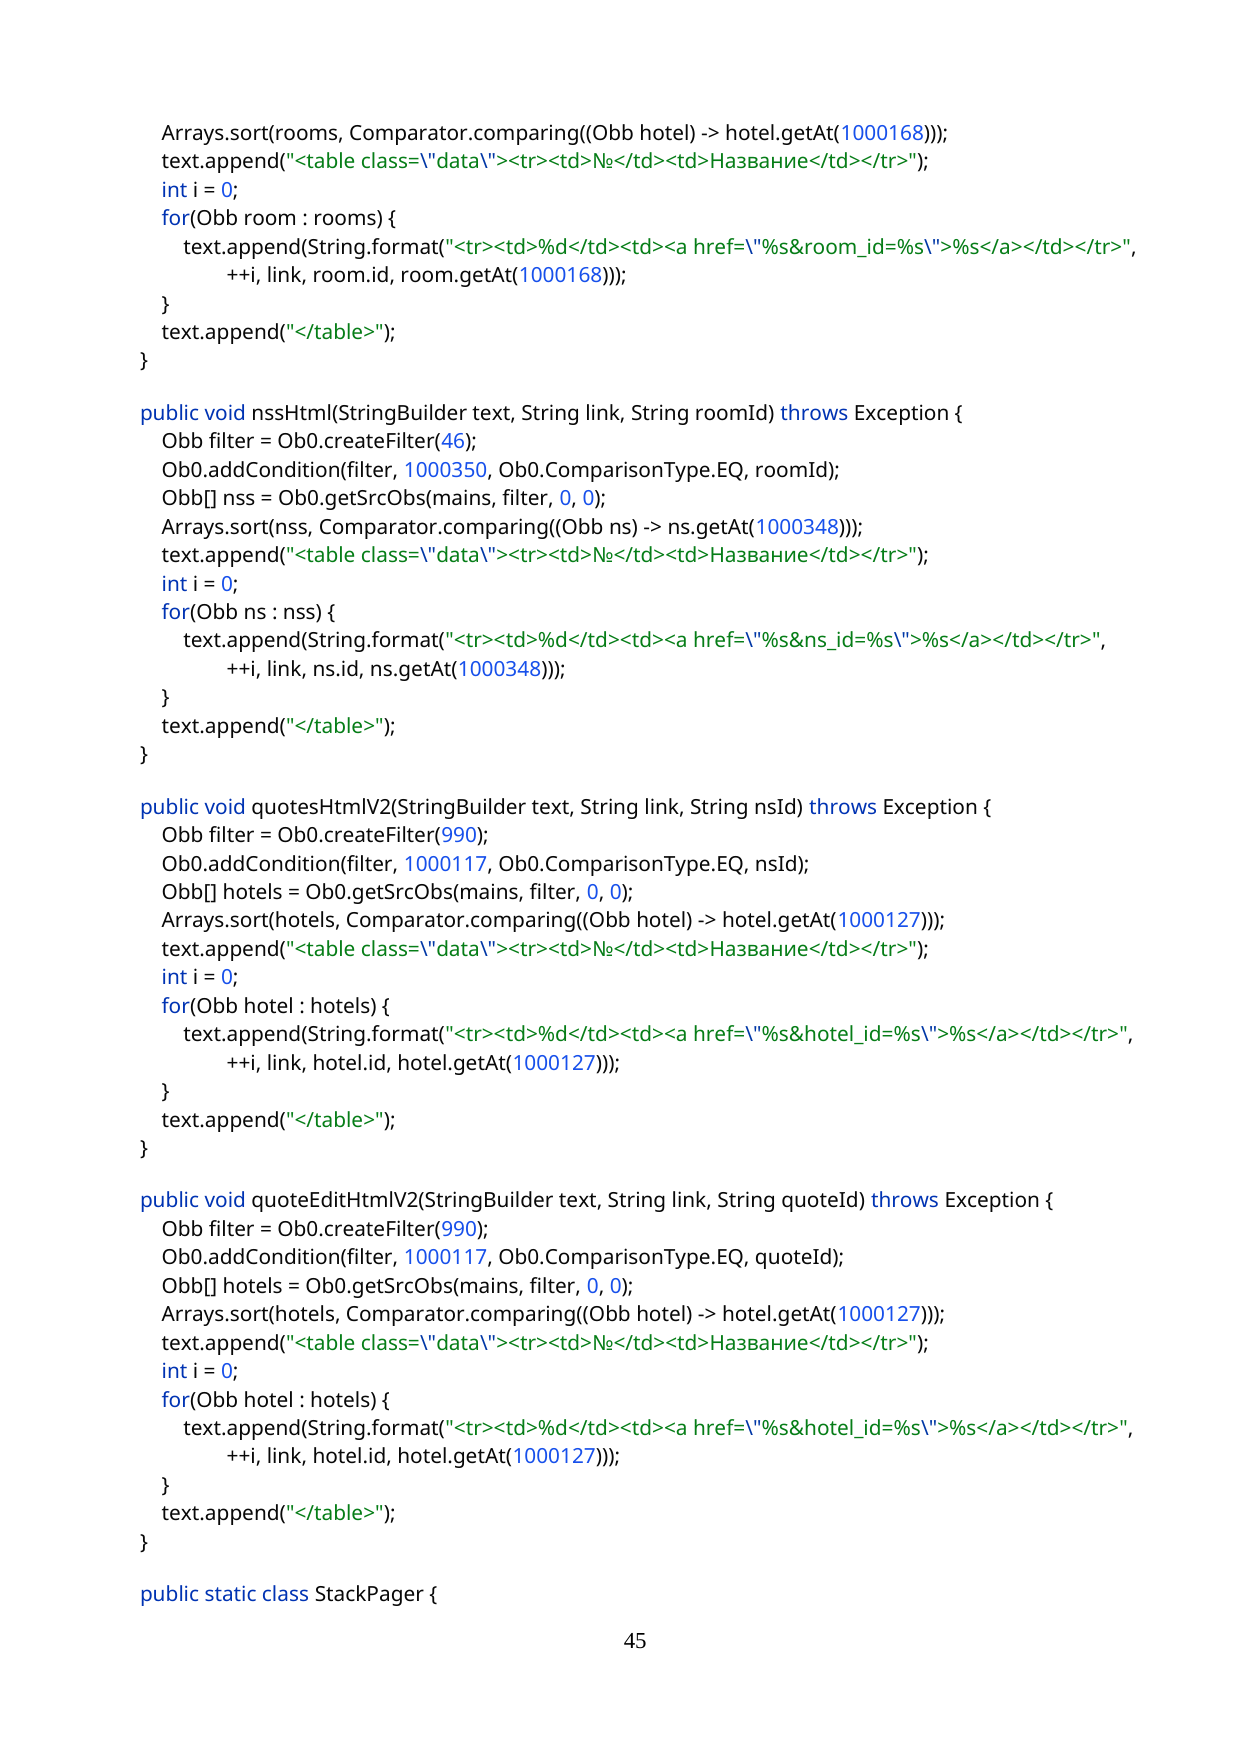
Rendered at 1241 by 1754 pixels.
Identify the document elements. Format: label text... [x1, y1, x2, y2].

text Arrays.sort(rooms, Comparator.comparing((Obb hotel) -> hotel.getAt(1000168))); text.append("<table class=\"data\"><tr><td>№</td><td>Название</td></tr>"); int i = 0; for(Obb room : rooms) { text.append(String.format("<tr><td>%d</td><td><a href=\"%s&room_id=%s\">%s</a></td></tr>", ++i, link, room.id, room.getAt(1000168))); } text.append("</table>"); } public void nssHtml(StringBuilder text, String link, String roomId) throws Exception { Obb filter = Ob0.createFilter(46); Ob0.addCondition(filter, 1000350, Ob0.ComparisonType.EQ, roomId); Obb[] nss = Ob0.getSrcObs(mains, filter, 0, 0); Arrays.sort(nss, Comparator.comparing((Obb ns) -> ns.getAt(1000348))); text.append("<table class=\"data\"><tr><td>№</td><td>Название</td></tr>"); int i = 0; for(Obb ns : nss) { text.append(String.format("<tr><td>%d</td><td><a href=\"%s&ns_id=%s\">%s</a></td></tr>", ++i, link, ns.id, ns.getAt(1000348))); } text.append("</table>"); } public void quotesHtmlV2(StringBuilder text, String link, String nsId) throws Exception { Obb filter = Ob0.createFilter(990); Ob0.addCondition(filter, 1000117, Ob0.ComparisonType.EQ, nsId); Obb[] hotels = Ob0.getSrcObs(mains, filter, 0, 0); Arrays.sort(hotels, Comparator.comparing((Obb hotel) -> hotel.getAt(1000127))); text.append("<table class=\"data\"><tr><td>№</td><td>Название</td></tr>"); int i = 0; for(Obb hotel : hotels) { text.append(String.format("<tr><td>%d</td><td><a href=\"%s&hotel_id=%s\">%s</a></td></tr>", ++i, link, hotel.id, hotel.getAt(1000127))); } text.append("</table>"); } public void quoteEditHtmlV2(StringBuilder text, String link, String quoteId) throws Exception { Obb filter = Ob0.createFilter(990); Ob0.addCondition(filter, 1000117, Ob0.ComparisonType.EQ, quoteId); Obb[] hotels = Ob0.getSrcObs(mains, filter, 0, 0); Arrays.sort(hotels, Comparator.comparing((Obb hotel) -> hotel.getAt(1000127))); text.append("<table class=\"data\"><tr><td>№</td><td>Название</td></tr>"); int i = 0; for(Obb hotel : hotels) { text.append(String.format("<tr><td>%d</td><td><a href=\"%s&hotel_id=%s\">%s</a></td></tr>", ++i, link, hotel.id, hotel.getAt(1000127))); } text.append("</table>"); } public static class StackPager { [118, 118, 1152, 1608]
